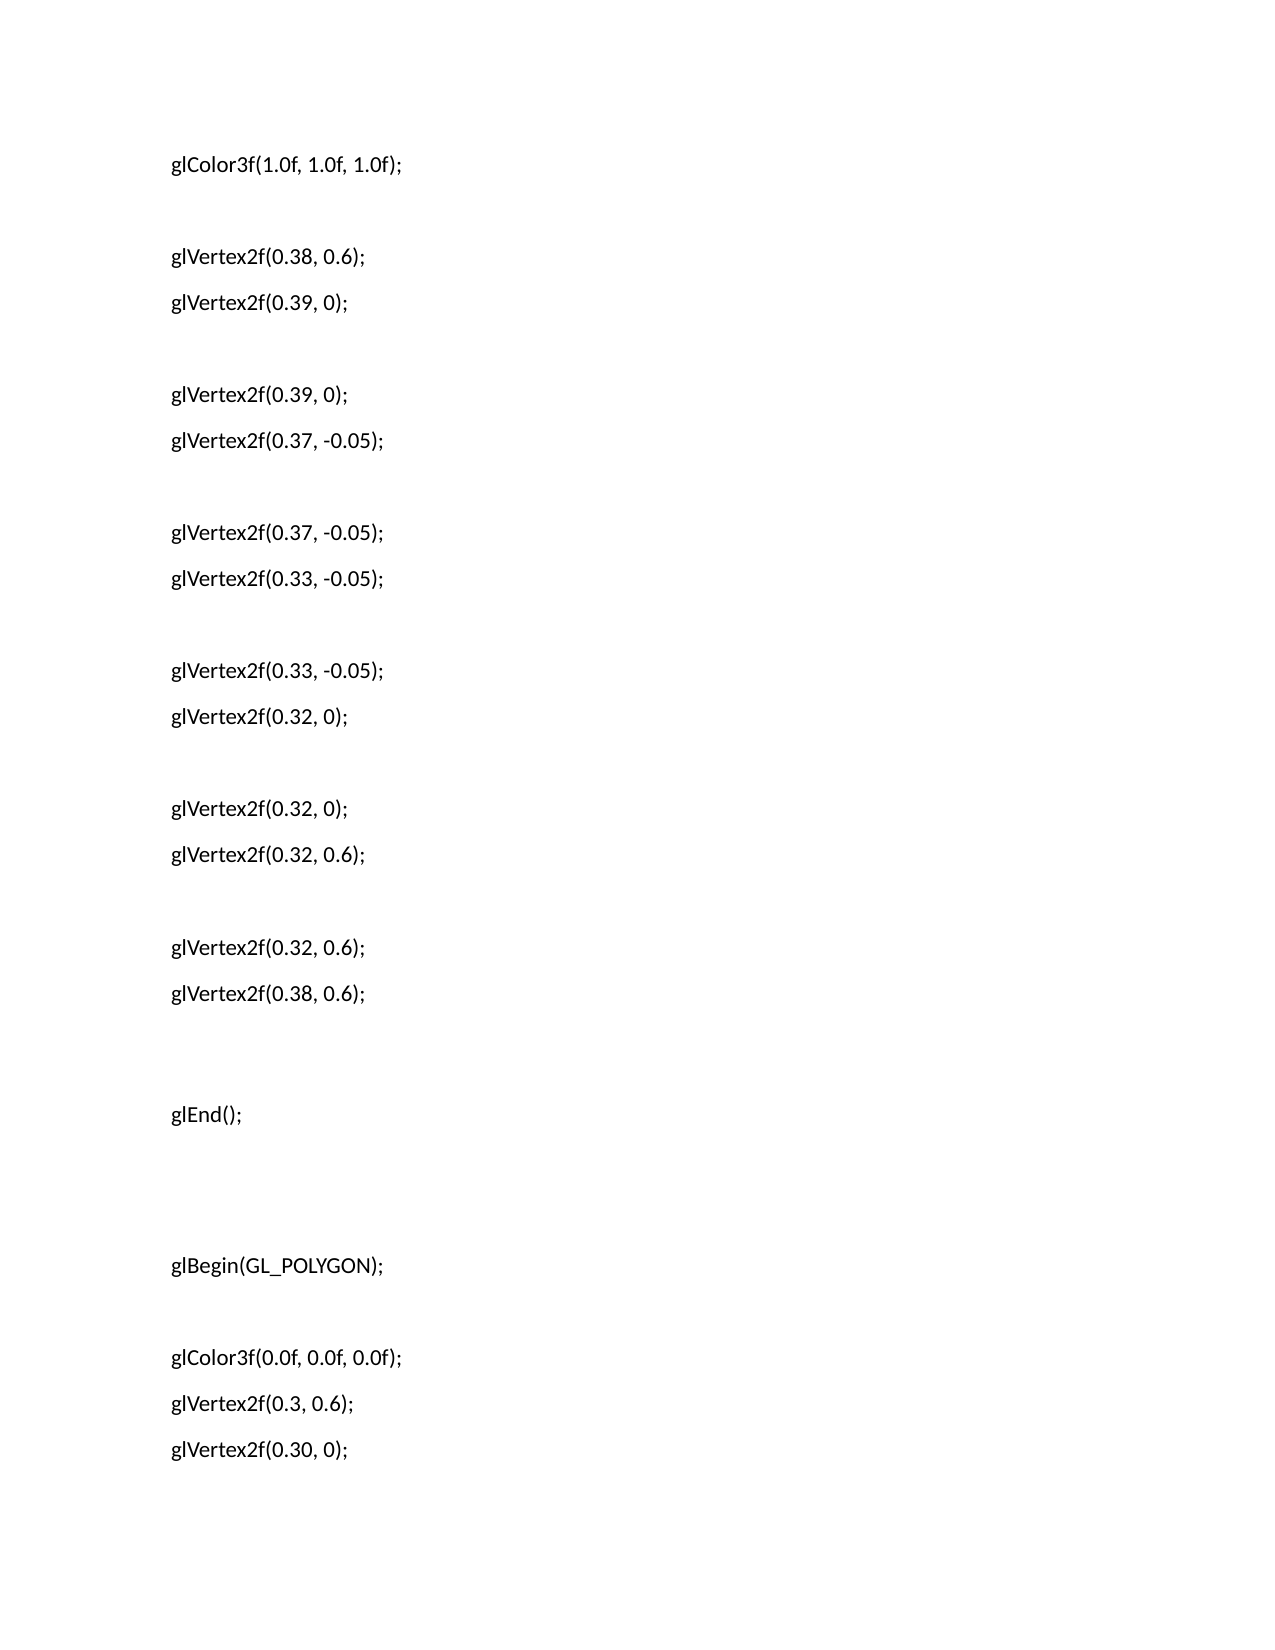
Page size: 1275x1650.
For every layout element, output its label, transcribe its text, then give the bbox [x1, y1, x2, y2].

text glVertex2f(0.33, -0.05); [150, 564, 1125, 592]
text glVertex2f(0.30, 0); [150, 1435, 1125, 1463]
text glVertex2f(0.39, 0); [150, 380, 1125, 408]
text glVertex2f(0.39, 0); [150, 288, 1125, 316]
text glColor3f(1.0f, 1.0f, 1.0f); [150, 150, 1125, 178]
text glVertex2f(0.32, 0); [150, 794, 1125, 823]
text glVertex2f(0.38, 0.6); [150, 979, 1125, 1007]
text glBegin(GL_POLYGON); [150, 1251, 1125, 1279]
text glVertex2f(0.3, 0.6); [150, 1389, 1125, 1417]
text glVertex2f(0.33, -0.05); [150, 656, 1125, 684]
text glVertex2f(0.38, 0.6); [150, 242, 1125, 270]
text glVertex2f(0.37, -0.05); [150, 426, 1125, 454]
text glVertex2f(0.32, 0.6); [150, 841, 1125, 869]
text glVertex2f(0.32, 0.6); [150, 933, 1125, 961]
text glVertex2f(0.37, -0.05); [150, 518, 1125, 546]
text glVertex2f(0.32, 0); [150, 702, 1125, 731]
text glColor3f(0.0f, 0.0f, 0.0f); [150, 1343, 1125, 1371]
text glEnd(); [150, 1100, 1125, 1128]
